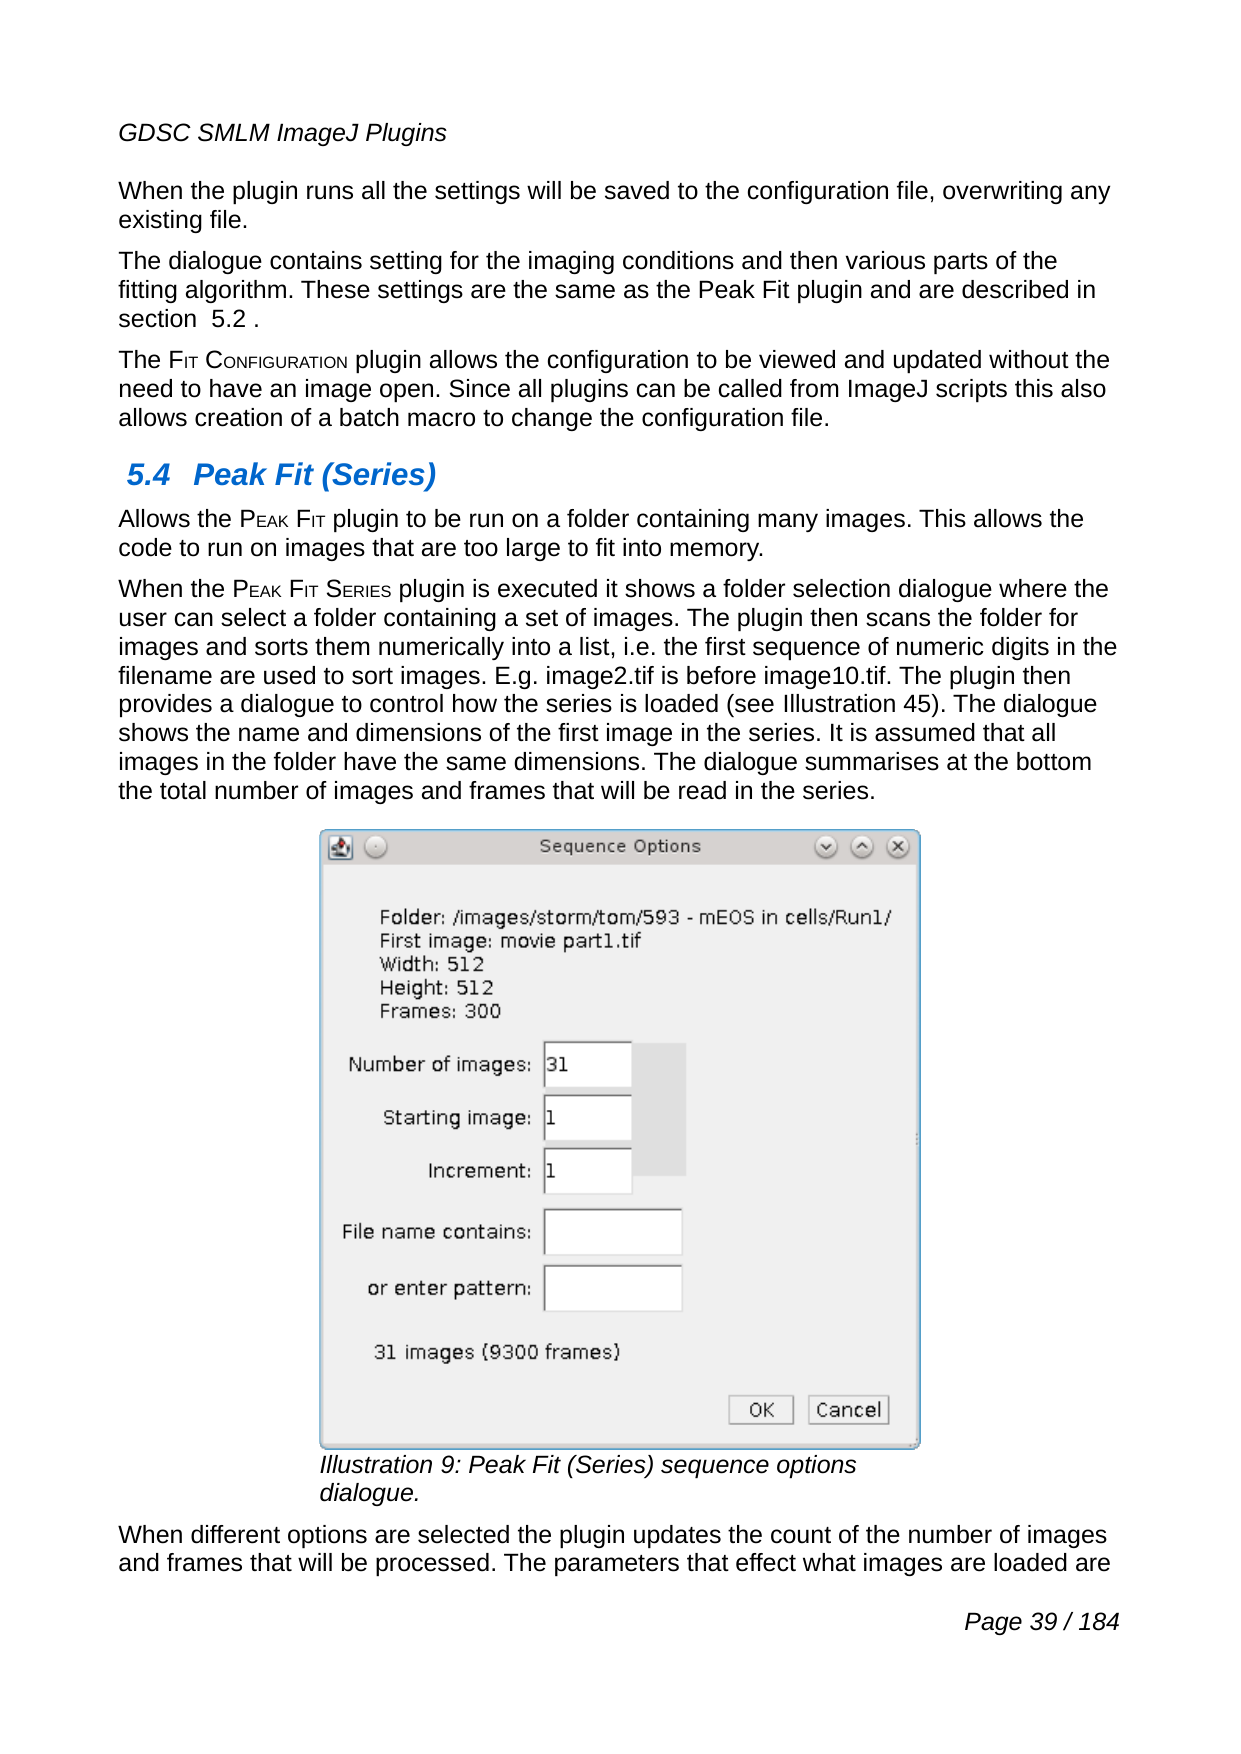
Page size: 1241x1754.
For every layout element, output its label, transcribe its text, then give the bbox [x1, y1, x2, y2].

text When the plugin runs all the settings will be saved to the configuration file, overwriting any existing file. [118, 176, 1122, 234]
text Illustration 9: Peak Fit (Series) sequence options dialogue. [319, 1450, 921, 1507]
picture [319, 829, 921, 1450]
text When the Peak Fit Series plugin is executed it shows a folder selection dialogue where the user can select a folder containing a set of images. The plugin then scans the folder for images and sorts them numerically into a list, i.e. the first sequence of numeric digits in the filename are used to sort images. E.g. image2.tif is before image10.tif. The plugin then provides a dialogue to control how the series is loaded (see Illustration 45). The dialogue shows the name and dimensions of the first image in the series. It is assumed that all images in the folder have the same dimensions. The dialogue summarises at the bottom the total number of images and frames that will be read in the series. [118, 574, 1122, 804]
subtitle Peak Fit (Series) [118, 456, 1122, 492]
text The dialogue contains setting for the imaging conditions and then various parts of the fitting algorithm. These settings are the same as the Peak Fit plugin and are described in section 5.2. [118, 246, 1122, 333]
text The Fit Configuration plugin allows the configuration to be viewed and updated without the need to have an image open. Since all plugins can be called from ImageJ scripts this also allows creation of a batch macro to change the configuration file. [118, 345, 1122, 431]
text When different options are selected the plugin updates the count of the number of images and frames that will be processed. The parameters that effect what images are loaded are [118, 1519, 1122, 1577]
text Allows the Peak Fit plugin to be run on a folder containing many images. This allows the code to run on images that are too large to fit into memory. [118, 504, 1122, 562]
